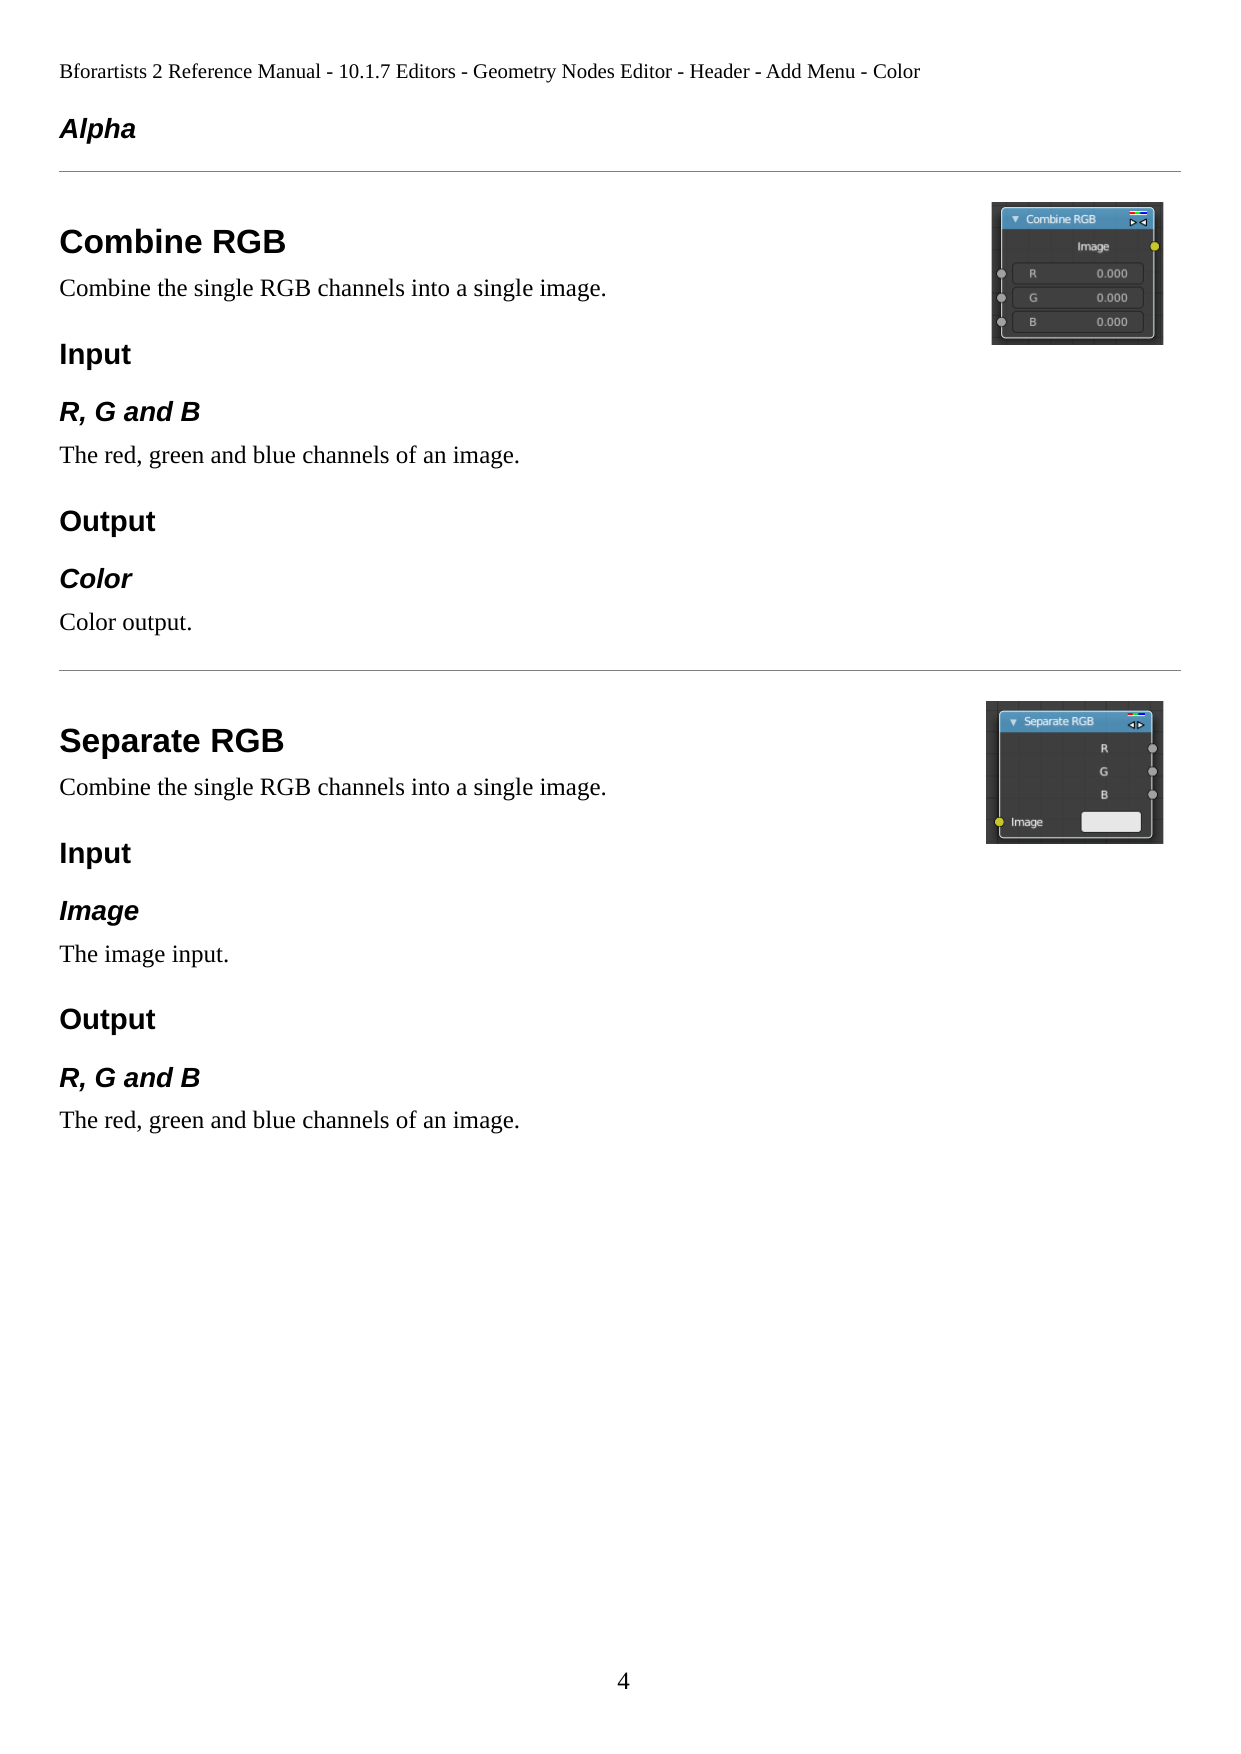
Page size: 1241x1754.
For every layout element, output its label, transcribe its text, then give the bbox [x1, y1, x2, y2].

subtitle R, G and B [59, 1061, 1181, 1093]
text The image input. [59, 939, 1181, 967]
text Combine the single RGB channels into a single image. [59, 772, 986, 801]
subtitle R, G and B [59, 396, 1181, 427]
subtitle Output [59, 1002, 1181, 1036]
picture [991, 202, 1164, 345]
subtitle Image [59, 894, 1181, 926]
text The red, green and blue channels of an image. [59, 440, 1181, 469]
subtitle Combine RGB [59, 222, 991, 261]
subtitle Separate RGB [59, 721, 986, 759]
text Color output. [59, 607, 1181, 635]
subtitle Color [59, 562, 1181, 594]
text Combine the single RGB channels into a single image. [59, 273, 991, 302]
subtitle Output [59, 503, 1181, 537]
text The red, green and blue channels of an image. [59, 1105, 1181, 1134]
subtitle Input [59, 836, 1181, 869]
picture [986, 701, 1164, 844]
subtitle Alpha [59, 113, 1181, 144]
subtitle [1164, 721, 1181, 759]
subtitle Input [59, 337, 1181, 371]
subtitle [1164, 222, 1181, 261]
